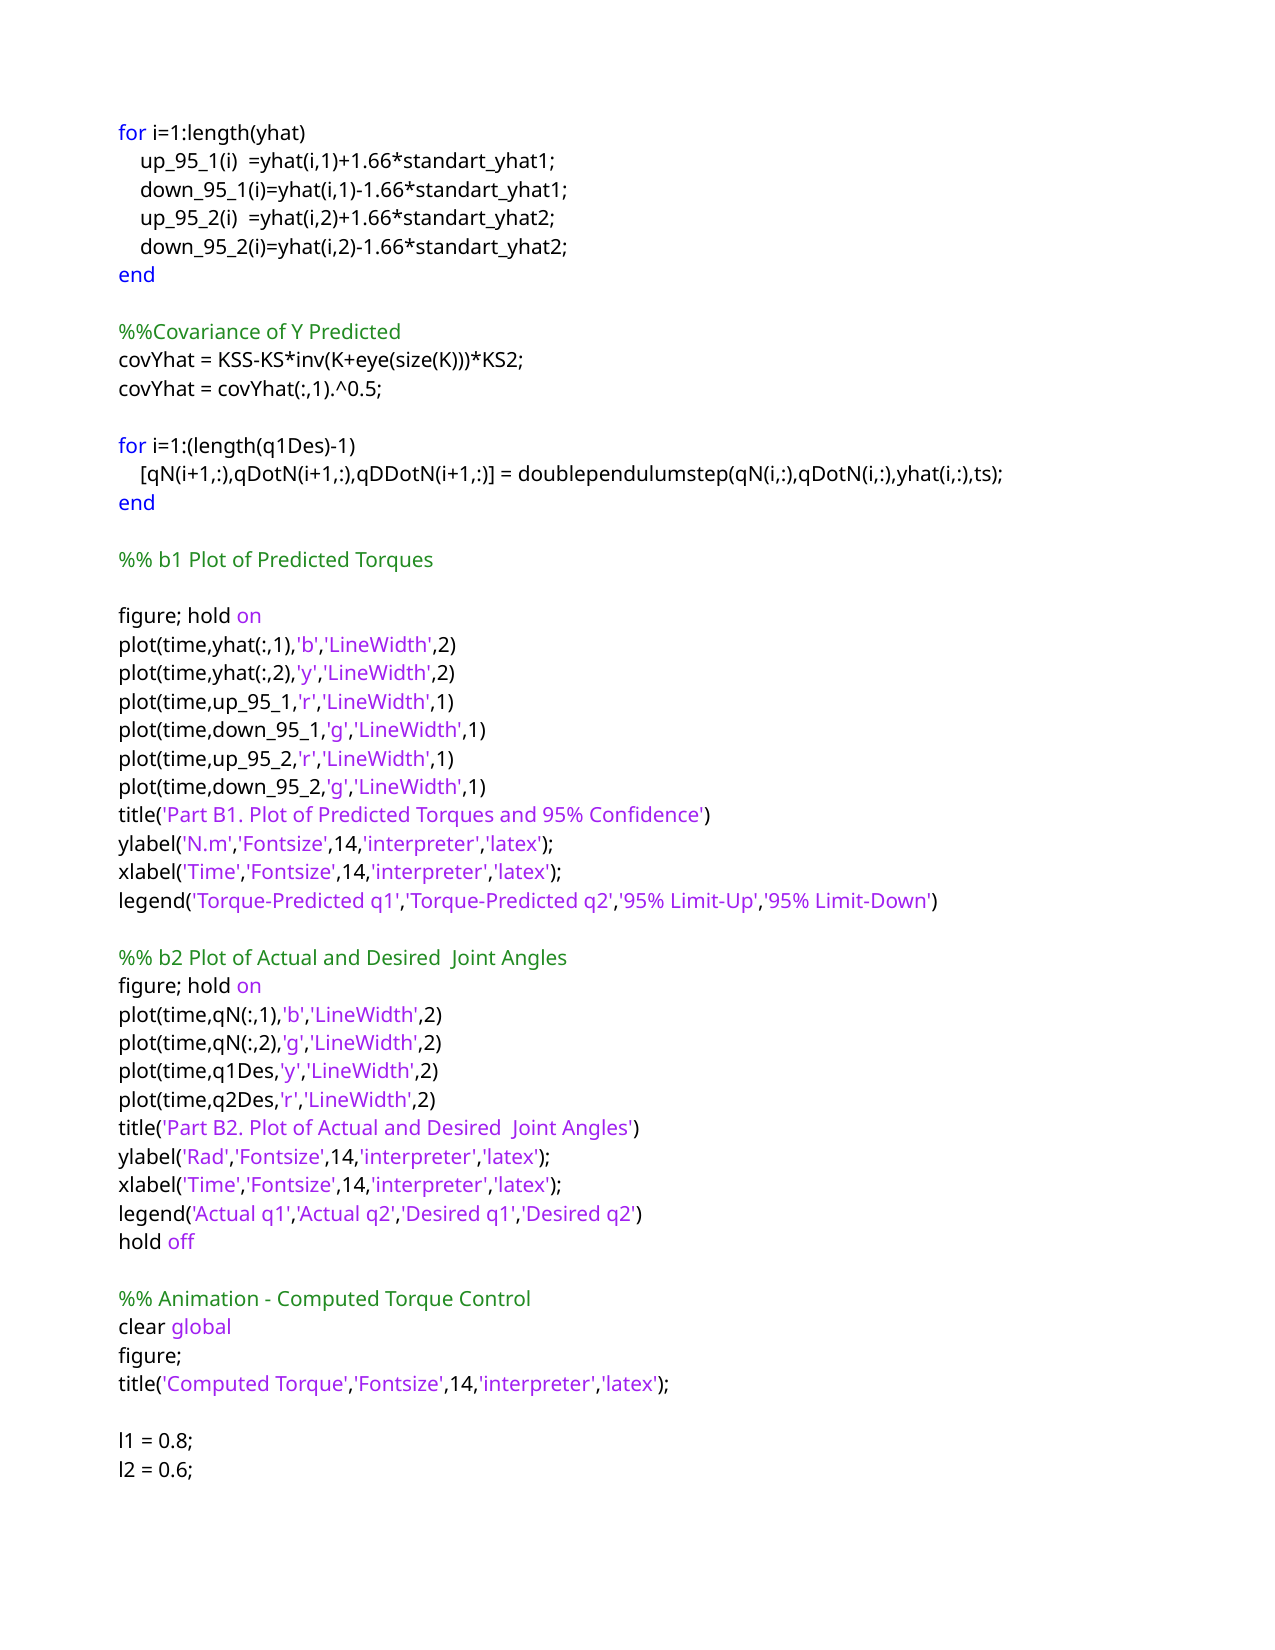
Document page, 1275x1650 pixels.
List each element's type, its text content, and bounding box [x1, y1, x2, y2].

text end [118, 488, 1157, 516]
text l1 = 0.8; [118, 1426, 1157, 1455]
text plot(time,qN(:,2),'g','LineWidth',2) [118, 1028, 1157, 1057]
text clear global [118, 1312, 1157, 1341]
text figure; hold on [118, 971, 1157, 1000]
text plot(time,q2Des,'r','LineWidth',2) [118, 1085, 1157, 1113]
text legend('Torque-Predicted q1','Torque-Predicted q2','95% Limit-Up','95% Limit-Down') [118, 886, 1157, 914]
text for i=1:(length(q1Des)-1) [118, 431, 1157, 459]
text plot(time,q1Des,'y','LineWidth',2) [118, 1057, 1157, 1085]
text %% b1 Plot of Predicted Torques [118, 545, 1157, 573]
text down_95_2(i)=yhat(i,2)-1.66*standart_yhat2; [118, 232, 1157, 260]
text %% Animation - Computed Torque Control [118, 1284, 1157, 1312]
text hold off [118, 1227, 1157, 1256]
text ylabel('Rad','Fontsize',14,'interpreter','latex'); [118, 1142, 1157, 1170]
text %%Covariance of Y Predicted [118, 317, 1157, 346]
text figure; hold on [118, 602, 1157, 630]
text l2 = 0.6; [118, 1455, 1157, 1483]
text plot(time,up_95_2,'r','LineWidth',1) [118, 744, 1157, 772]
text plot(time,down_95_1,'g','LineWidth',1) [118, 715, 1157, 744]
text xlabel('Time','Fontsize',14,'interpreter','latex'); [118, 1170, 1157, 1199]
text up_95_2(i) =yhat(i,2)+1.66*standart_yhat2; [118, 203, 1157, 232]
text plot(time,down_95_2,'g','LineWidth',1) [118, 772, 1157, 801]
text title('Part B2. Plot of Actual and Desired Joint Angles') [118, 1113, 1157, 1142]
text title('Part B1. Plot of Predicted Torques and 95% Confidence') [118, 801, 1157, 829]
text plot(time,qN(:,1),'b','LineWidth',2) [118, 1000, 1157, 1028]
text xlabel('Time','Fontsize',14,'interpreter','latex'); [118, 857, 1157, 886]
text figure; [118, 1341, 1157, 1369]
text plot(time,up_95_1,'r','LineWidth',1) [118, 687, 1157, 715]
text end [118, 260, 1157, 289]
text for i=1:length(yhat) [118, 118, 1157, 147]
text up_95_1(i) =yhat(i,1)+1.66*standart_yhat1; [118, 147, 1157, 175]
text plot(time,yhat(:,1),'b','LineWidth',2) [118, 630, 1157, 658]
text covYhat = covYhat(:,1).^0.5; [118, 374, 1157, 402]
text legend('Actual q1','Actual q2','Desired q1','Desired q2') [118, 1199, 1157, 1227]
text plot(time,yhat(:,2),'y','LineWidth',2) [118, 658, 1157, 687]
text ylabel('N.m','Fontsize',14,'interpreter','latex'); [118, 829, 1157, 857]
text title('Computed Torque','Fontsize',14,'interpreter','latex'); [118, 1369, 1157, 1398]
text covYhat = KSS-KS*inv(K+eye(size(K)))*KS2; [118, 346, 1157, 374]
text down_95_1(i)=yhat(i,1)-1.66*standart_yhat1; [118, 175, 1157, 203]
text [qN(i+1,:),qDotN(i+1,:),qDDotN(i+1,:)] = doublependulumstep(qN(i,:),qDotN(i,:),yhat(i,:),ts); [118, 459, 1157, 488]
text %% b2 Plot of Actual and Desired Joint Angles [118, 943, 1157, 971]
